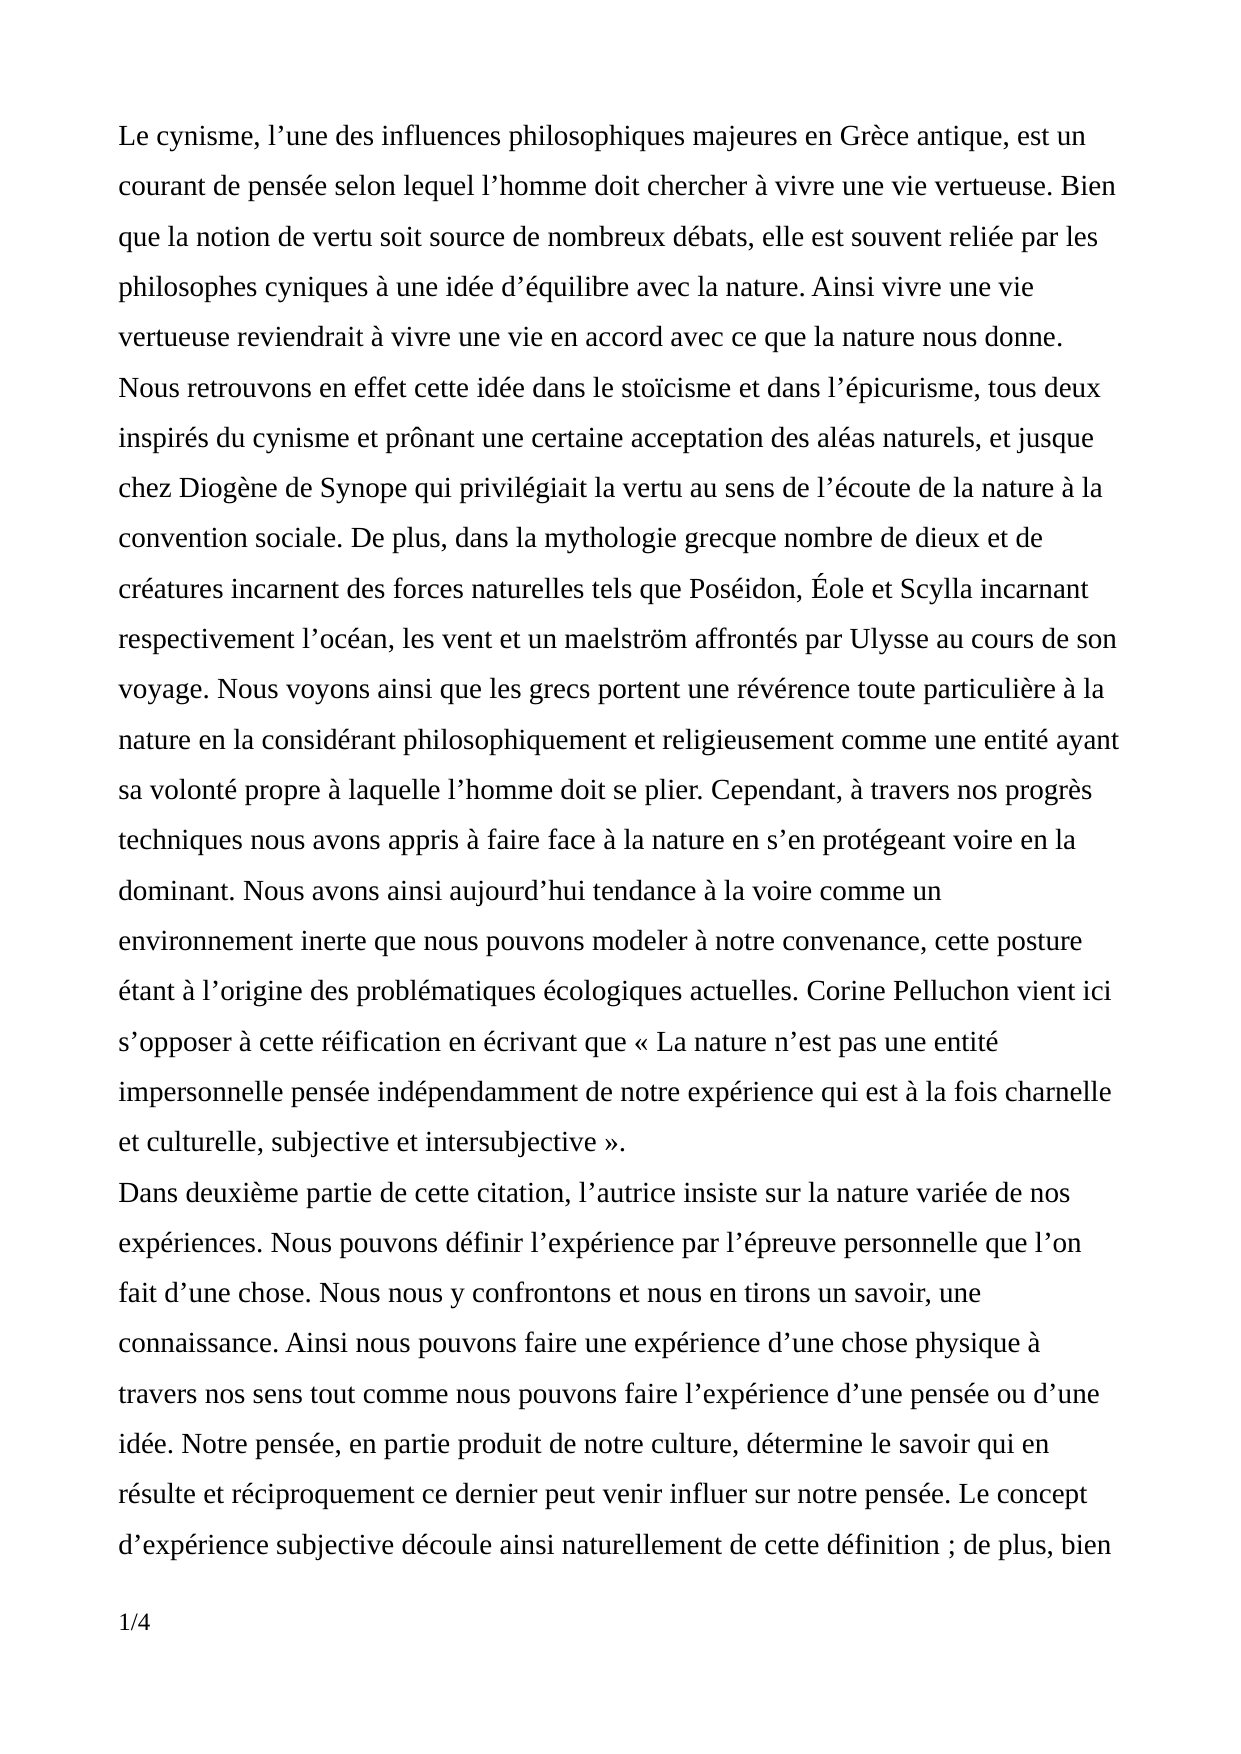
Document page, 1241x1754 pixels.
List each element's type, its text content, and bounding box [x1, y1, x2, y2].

text Le cynisme, l’une des influences philosophiques majeures en Grèce antique, est un courant de pensée selon lequel l’homme doit chercher à vivre une vie vertueuse. Bien que la notion de vertu soit source de nombreux débats, elle est souvent reliée par les philosophes cyniques à une idée d’équilibre avec la nature. Ainsi vivre une vie vertueuse reviendrait à vivre une vie en accord avec ce que la nature nous donne. Nous retrouvons en effet cette idée dans le stoïcisme et dans l’épicurisme, tous deux inspirés du cynisme et prônant une certaine acceptation des aléas naturels, et jusque chez Diogène de Synope qui privilégiait la vertu au sens de l’écoute de la nature à la convention sociale. De plus, dans la mythologie grecque nombre de dieux et de créatures incarnent des forces naturelles tels que Poséidon, Éole et Scylla incarnant respectivement l’océan, les vent et un maelström affrontés par Ulysse au cours de son voyage. Nous voyons ainsi que les grecs portent une révérence toute particulière à la nature en la considérant philosophiquement et religieusement comme une entité ayant sa volonté propre à laquelle l’homme doit se plier. Cependant, à travers nos progrès techniques nous avons appris à faire face à la nature en s’en protégeant voire en la dominant. Nous avons ainsi aujourd’hui tendance à la voire comme un environnement inerte que nous pouvons modeler à notre convenance, cette posture étant à l’origine des problématiques écologiques actuelles. Corine Pelluchon vient ici s’opposer à cette réification en écrivant que « La nature n’est pas une entité impersonnelle pensée indépendamment de notre expérience qui est à la fois charnelle et culturelle, subjective et intersubjective ». [118, 118, 1122, 1158]
text Dans deuxième partie de cette citation, l’autrice insiste sur la nature variée de nos expériences. Nous pouvons définir l’expérience par l’épreuve personnelle que l’on fait d’une chose. Nous nous y confrontons et nous en tirons un savoir, une connaissance. Ainsi nous pouvons faire une expérience d’une chose physique à travers nos sens tout comme nous pouvons faire l’expérience d’une pensée ou d’une idée. Notre pensée, en partie produit de notre culture, détermine le savoir qui en résulte et réciproquement ce dernier peut venir influer sur notre pensée. Le concept d’expérience subjective découle ainsi naturellement de cette définition ; de plus, bien [118, 1175, 1122, 1560]
